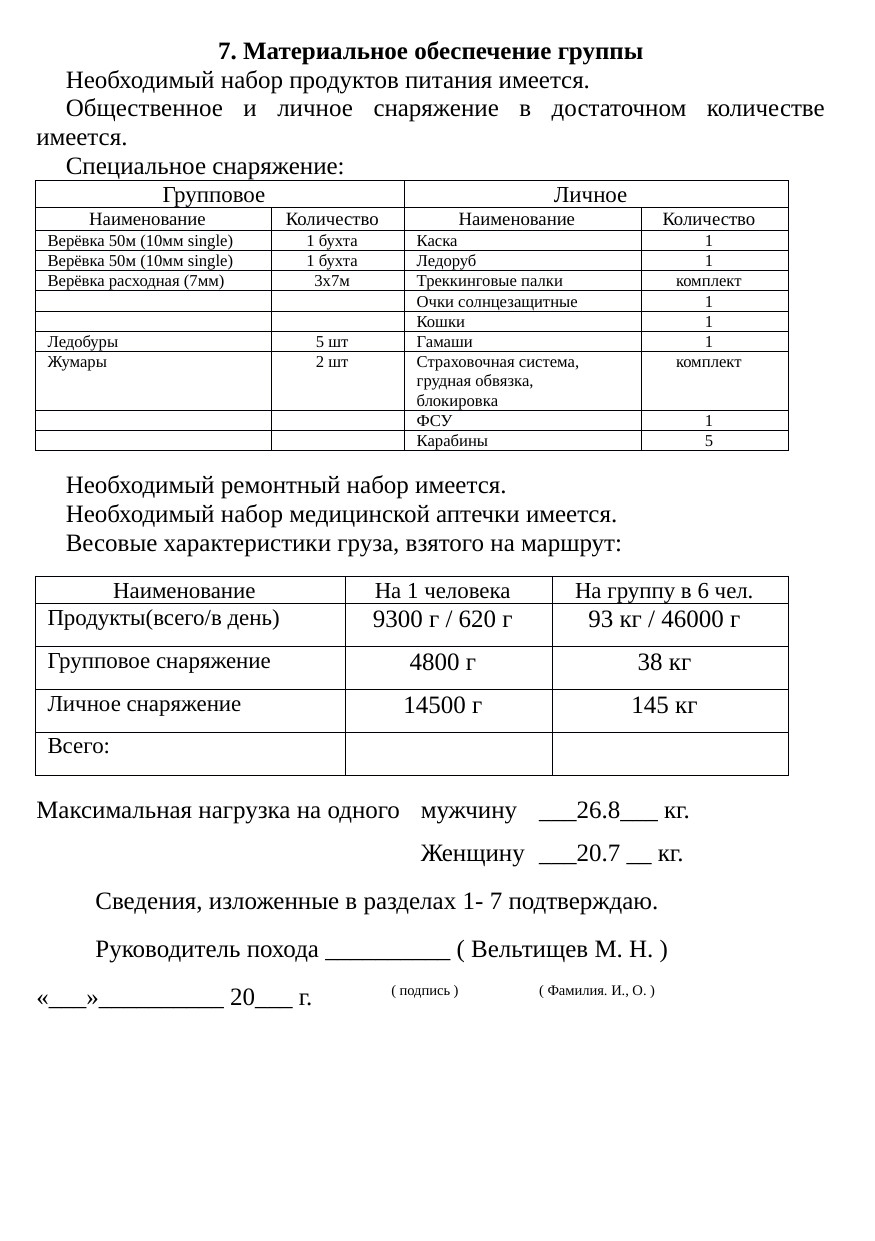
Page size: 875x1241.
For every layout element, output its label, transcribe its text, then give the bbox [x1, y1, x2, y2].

table_cell комплект [642, 271, 788, 290]
table_cell Продукты(всего/в день) [36, 604, 345, 646]
table_cell комплект [642, 352, 788, 409]
table_cell [36, 431, 271, 450]
table_cell Верёвка 50м (10мм single) [36, 251, 271, 270]
table_header Личное [405, 181, 788, 207]
table_header Наименование [36, 577, 345, 603]
table_cell 1 [642, 291, 788, 311]
table_cell Очки солнцезащитные [405, 291, 641, 311]
table_cell 5 [642, 431, 788, 450]
text Женщину ___20.7 __ кг. [391, 838, 787, 867]
table_cell Личное снаряжение [36, 690, 345, 732]
table_cell 1 [642, 231, 788, 250]
text 7. Материальное обеспечение группы [36, 36, 825, 65]
table_cell 1 бухта [272, 231, 404, 250]
table_cell Треккинговые палки [405, 271, 641, 290]
table_cell Каска [405, 231, 641, 250]
table_cell 2 шт [272, 352, 404, 409]
table_cell Карабины [405, 431, 641, 450]
table_cell Ледоруб [405, 251, 641, 270]
table_cell 4800 г [346, 647, 552, 689]
table_cell 145 кг [553, 690, 788, 732]
table_cell Гамаши [405, 332, 641, 351]
table_cell 38 кг [553, 647, 788, 689]
text «___»__________ 20___ г. ( подпись ) ( Фамилия. И., О. ) [36, 982, 825, 1010]
text Максимальная нагрузка на одного мужчину ___26.8___ кг. [36, 795, 787, 823]
text Необходимый набор продуктов питания имеется. [36, 65, 825, 93]
table_cell Количество [642, 208, 788, 230]
table_header На 1 человека [346, 577, 552, 603]
text Специальное снаряжение: [36, 151, 825, 180]
text Сведения, изложенные в разделах 1- 7 подтверждаю. [66, 886, 825, 914]
table_cell [36, 291, 271, 311]
table_cell Групповое снаряжение [36, 647, 345, 689]
table_cell Всего: [36, 733, 345, 774]
text Общественное и личное снаряжение в достаточном количестве имеется. [36, 93, 825, 151]
table_cell [553, 733, 788, 774]
table_cell [272, 411, 404, 430]
table_cell [272, 312, 404, 331]
table_cell 1 [642, 332, 788, 351]
table_cell Наименование [405, 208, 641, 230]
table_cell 93 кг / 46000 г [553, 604, 788, 646]
table_cell [346, 733, 552, 774]
table_cell 1 [642, 251, 788, 270]
table_cell ФСУ [405, 411, 641, 430]
table_cell Кошки [405, 312, 641, 331]
table_cell 9300 г / 620 г [346, 604, 552, 646]
table_cell 5 шт [272, 332, 404, 351]
table_cell Верёвка 50м (10мм single) [36, 231, 271, 250]
table_cell 14500 г [346, 690, 552, 732]
table_cell [272, 431, 404, 450]
text Необходимый набор медицинской аптечки имеется. [36, 499, 825, 528]
table_cell Количество [272, 208, 404, 230]
table_cell Ледобуры [36, 332, 271, 351]
text Руководитель похода __________ ( Вельтищев М. Н. ) [66, 934, 825, 962]
table_cell Наименование [36, 208, 271, 230]
table_cell Жумары [36, 352, 271, 409]
table_cell [36, 411, 271, 430]
table_header Групповое [36, 181, 404, 207]
table_header На группу в 6 чел. [553, 577, 788, 603]
table_cell 3x7м [272, 271, 404, 290]
table_cell [272, 291, 404, 311]
table_cell 1 [642, 411, 788, 430]
table_cell Страховочная система, грудная обвязка, блокировка [405, 352, 641, 409]
text Необходимый ремонтный набор имеется. [36, 470, 825, 499]
table_cell 1 [642, 312, 788, 331]
table_cell 1 бухта [272, 251, 404, 270]
text Весовые характеристики груза, взятого на маршрут: [36, 528, 825, 556]
table_cell Верёвка расходная (7мм) [36, 271, 271, 290]
table_cell [36, 312, 271, 331]
